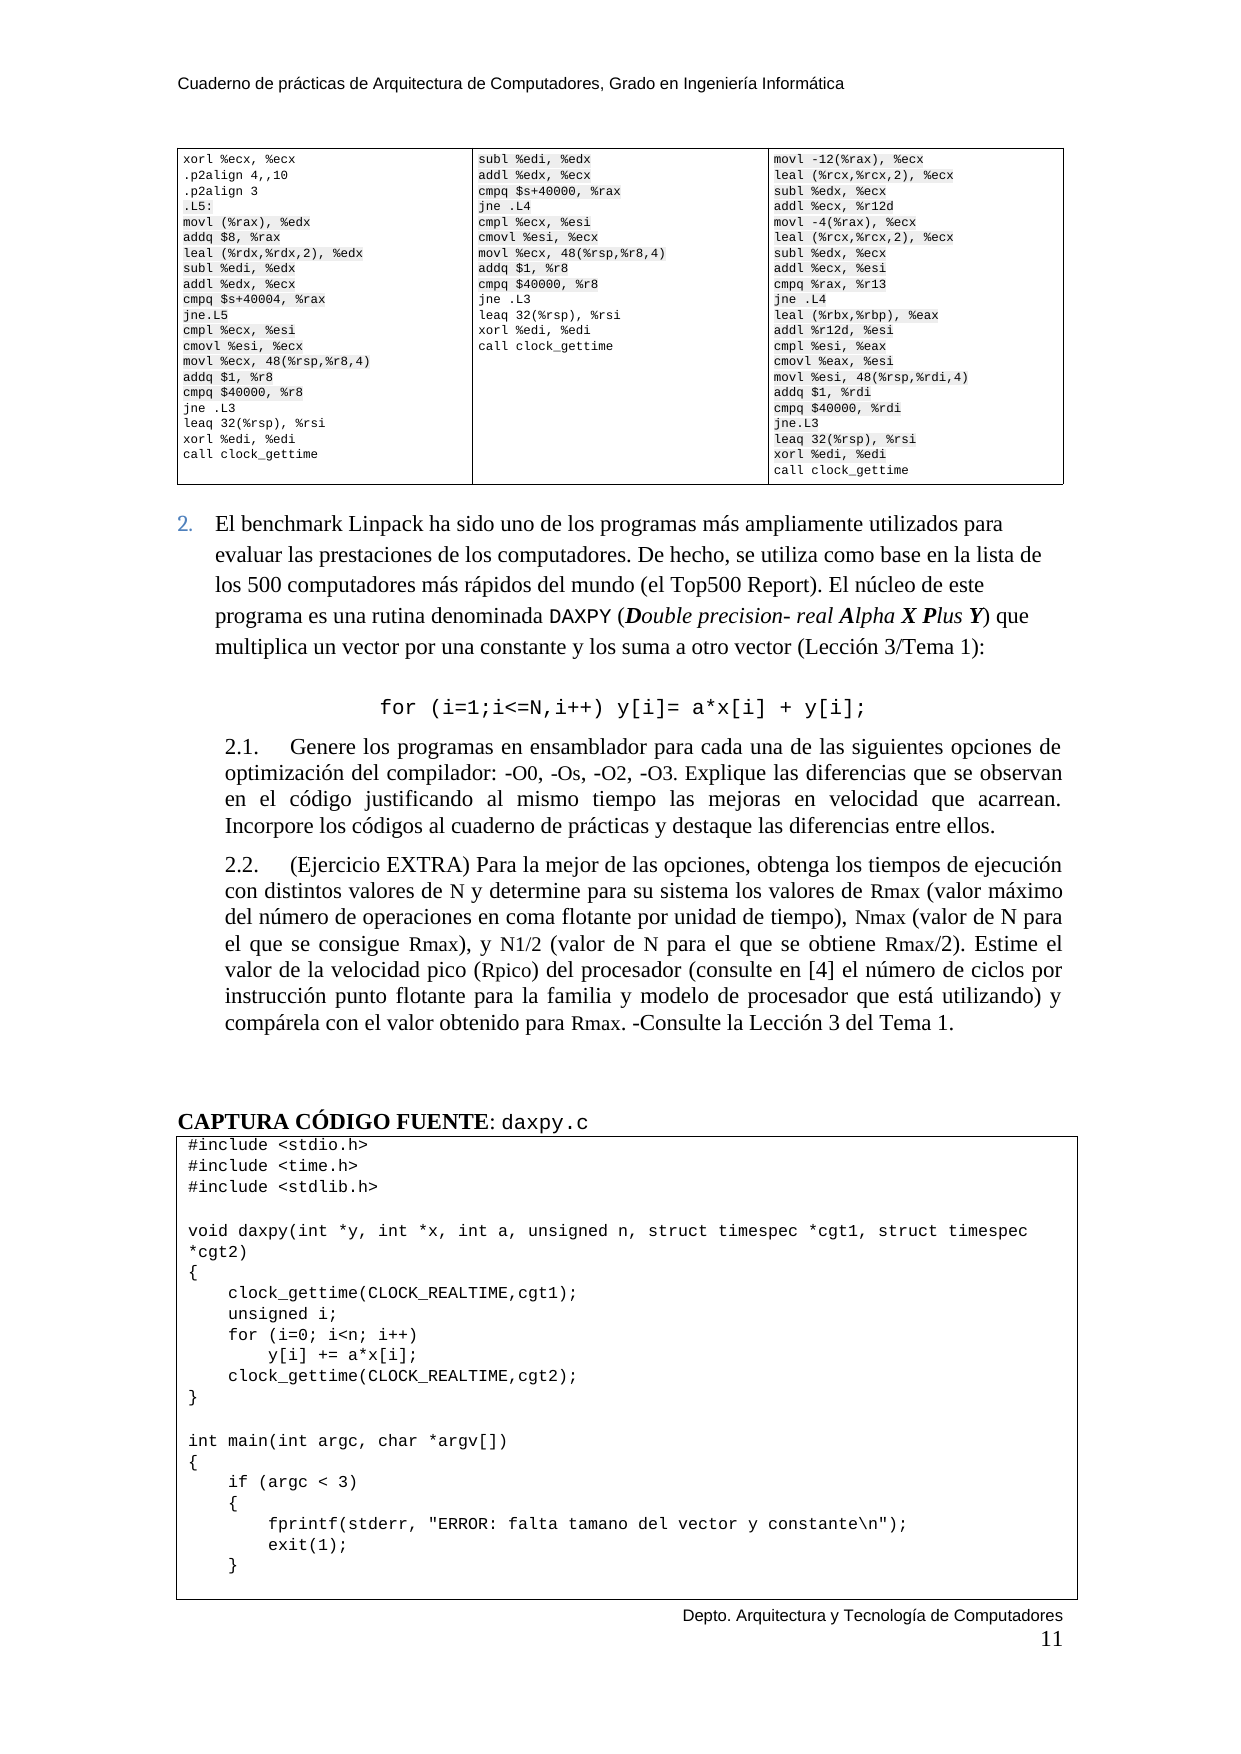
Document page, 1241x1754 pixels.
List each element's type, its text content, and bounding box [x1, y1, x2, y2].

table_cell subl %edi, %edx addl %edx, %ecx cmpq $s+40000, %rax jne .L4 cmpl %ecx, %esi cmovl %esi, %ecx movl %ecx, 48(%rsp,%r8,4) addq $1, %r8 cmpq $40000, %r8 jne .L3 leaq 32(%rsp), %rsi xorl %edi, %edi call clock_gettime [473, 149, 768, 484]
list for (i=1;i<=N,i++) y[i]= a*x[i] + y[i]; [183, 697, 1063, 720]
text CAPTURA CÓDIGO FUENTE: daxpy.c [177, 1108, 1063, 1136]
list (Ejercicio EXTRA) Para la mejor de las opciones, obtenga los tiempos de ejecución con distintos valores de N y determine para su sistema los valores de Rmax (valor máximo del número de operaciones en coma flotante por unidad de tiempo), Nmax (valor de N para el que se consigue Rmax), y N1/2 (valor de N para el que se obtiene Rmax/2). Estime el valor de la velocidad pico (Rpico) del procesador (consulte en [4] el número de ciclos por instrucción punto flotante para la familia y modelo de procesador que está utilizando) y compárela con el valor obtenido para Rmax. -Consulte la Lección 3 del Tema 1. [224, 851, 1063, 1035]
table_cell movl -12(%rax), %ecx leal (%rcx,%rcx,2), %ecx subl %edx, %ecx addl %ecx, %r12d movl -4(%rax), %ecx leal (%rcx,%rcx,2), %ecx subl %edx, %ecx addl %ecx, %esi cmpq %rax, %r13 jne .L4 leal (%rbx,%rbp), %eax addl %r12d, %esi cmpl %esi, %eax cmovl %eax, %esi movl %esi, 48(%rsp,%rdi,4) addq $1, %rdi cmpq $40000, %rdi jne.L3 leaq 32(%rsp), %rsi xorl %edi, %edi call clock_gettime [769, 149, 1063, 484]
table_cell xorl %ecx, %ecx .p2align 4,,10 .p2align 3 .L5: movl (%rax), %edx addq $8, %rax leal (%rdx,%rdx,2), %edx subl %edi, %edx addl %edx, %ecx cmpq $s+40004, %rax jne.L5 cmpl %ecx, %esi cmovl %esi, %ecx movl %ecx, 48(%rsp,%r8,4) addq $1, %r8 cmpq $40000, %r8 jne .L3 leaq 32(%rsp), %rsi xorl %edi, %edi call clock_gettime [178, 149, 472, 484]
list Genere los programas en ensamblador para cada una de las siguientes opciones de optimización del compilador: -O0, -Os, -O2, -O3. Explique las diferencias que se observan en el código justificando al mismo tiempo las mejoras en velocidad que acarrean. Incorpore los códigos al cuaderno de prácticas y destaque las diferencias entre ellos. [224, 733, 1063, 838]
list El benchmark Linpack ha sido uno de los programas más ampliamente utilizados para evaluar las prestaciones de los computadores. De hecho, se utiliza como base en la lista de los 500 computadores más rápidos del mundo (el Top500 Report). El núcleo de este programa es una rutina denominada DAXPY (Double precision- real Alpha X Plus Y) que multiplica un vector por una constante y los suma a otro vector (Lección 3/Tema 1): [177, 510, 1063, 659]
table_header #include <stdio.h> #include <time.h> #include <stdlib.h> void daxpy(int *y, int *x, int a, unsigned n, struct timespec *cgt1, struct timespec *cgt2) { clock_gettime(CLOCK_REALTIME,cgt1); unsigned i; for (i=0; i<n; i++) y[i] += a*x[i]; clock_gettime(CLOCK_REALTIME,cgt2); } int main(int argc, char *argv[]) { if (argc < 3) { fprintf(stderr, "ERROR: falta tamano del vector y constante\n"); exit(1); } [177, 1137, 1077, 1599]
